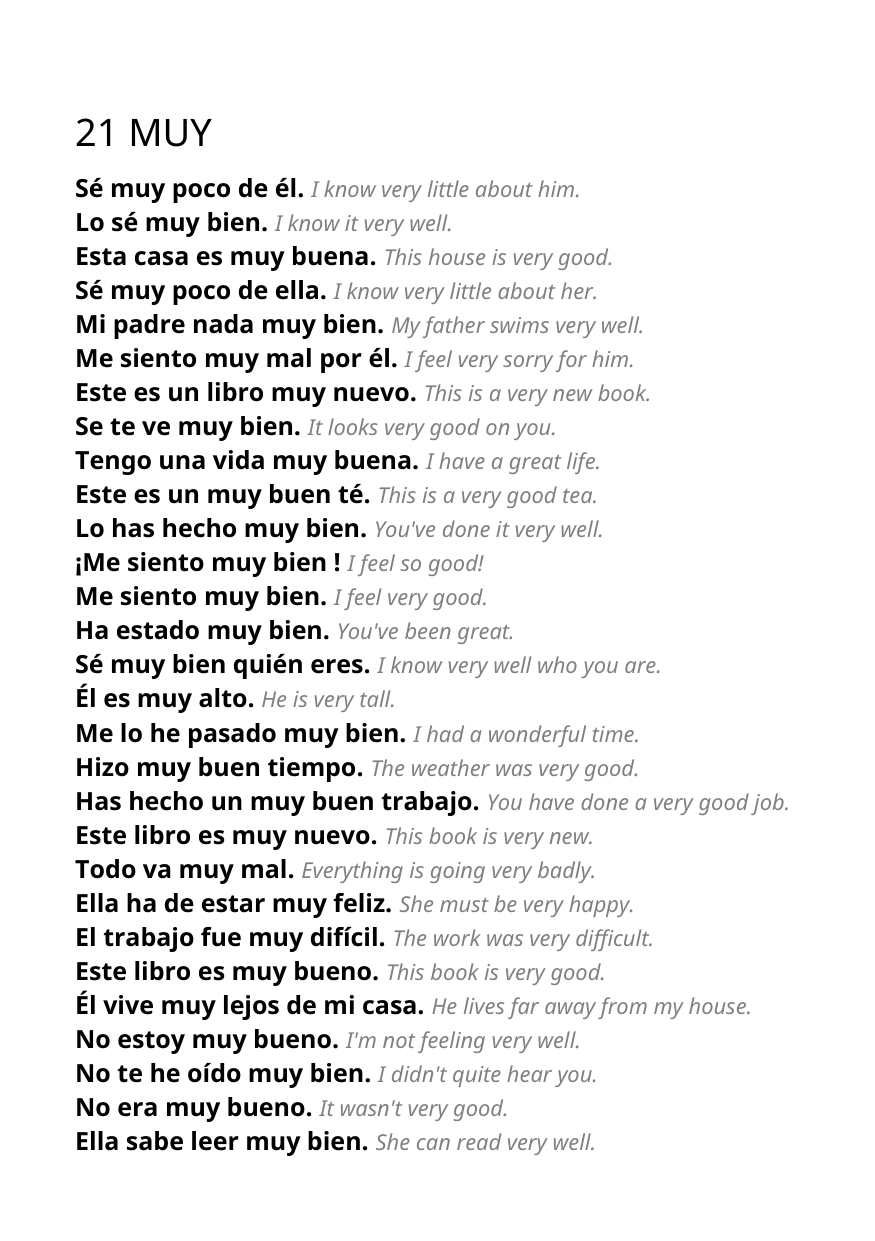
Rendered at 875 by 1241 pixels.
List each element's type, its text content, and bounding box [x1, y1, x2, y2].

text Ella ha de estar muy feliz. She must be very happy. [75, 886, 799, 919]
text No era muy bueno. It wasn't very good. [75, 1090, 799, 1124]
text Este libro es muy nuevo. This book is very new. [75, 817, 799, 851]
text Este es un muy buen té. This is a very good tea. [75, 477, 799, 511]
text Este es un libro muy nuevo. This is a very new book. [75, 374, 799, 409]
text Hizo muy buen tiempo. The weather was very good. [75, 749, 799, 783]
text Sé muy bien quién eres. I know very well who you are. [75, 647, 799, 681]
text Él es muy alto. He is very tall. [75, 681, 799, 715]
text Ha estado muy bien. You've been great. [75, 613, 799, 647]
text El trabajo fue muy difícil. The work was very difficult. [75, 919, 799, 954]
text No te he oído muy bien. I didn't quite hear you. [75, 1056, 799, 1090]
text Has hecho un muy buen trabajo. You have done a very good job. [75, 783, 799, 817]
text Me lo he pasado muy bien. I had a wonderful time. [75, 715, 799, 749]
text Ella sabe leer muy bien. She can read very well. [75, 1124, 799, 1158]
text Lo sé muy bien. I know it very well. [75, 204, 799, 238]
text Sé muy poco de ella. I know very little about her. [75, 272, 799, 306]
text ¡Me siento muy bien ! I feel so good! [75, 545, 799, 579]
text Lo has hecho muy bien. You've done it very well. [75, 511, 799, 545]
text Este libro es muy bueno. This book is very good. [75, 954, 799, 988]
text Se te ve muy bien. It looks very good on you. [75, 409, 799, 443]
text Me siento muy bien. I feel very good. [75, 579, 799, 613]
text Tengo una vida muy buena. I have a great life. [75, 443, 799, 477]
text Todo va muy mal. Everything is going very badly. [75, 851, 799, 886]
text No estoy muy bueno. I'm not feeling very well. [75, 1022, 799, 1056]
text Esta casa es muy buena. This house is very good. [75, 238, 799, 272]
subtitle 21 MUY [75, 106, 799, 158]
text Mi padre nada muy bien. My father swims very well. [75, 306, 799, 341]
text Él vive muy lejos de mi casa. He lives far away from my house. [75, 988, 799, 1022]
text Sé muy poco de él. I know very little about him. [75, 170, 799, 204]
text Me siento muy mal por él. I feel very sorry for him. [75, 341, 799, 374]
